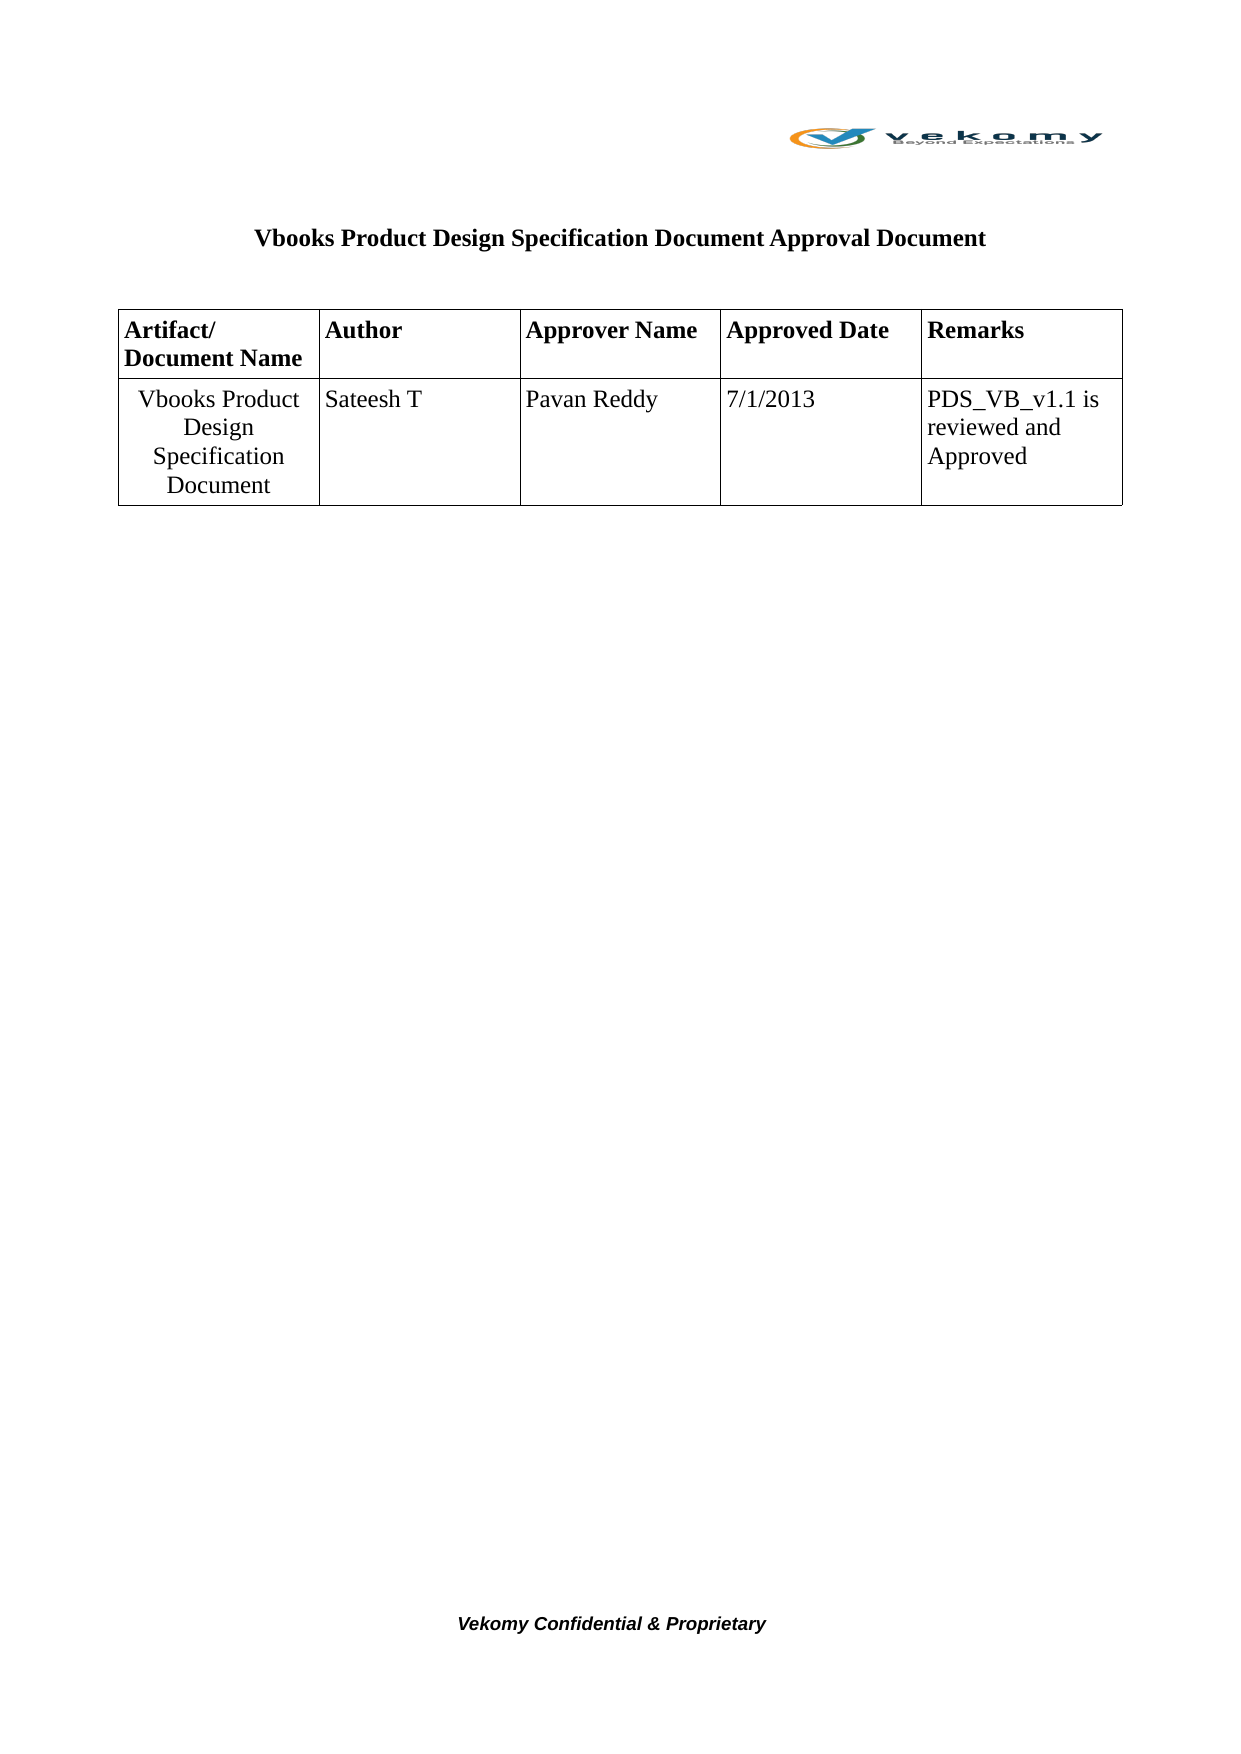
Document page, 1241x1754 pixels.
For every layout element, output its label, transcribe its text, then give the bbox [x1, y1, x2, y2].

table_header Artifact/ Document Name [119, 310, 319, 378]
table_cell 7/1/2013 [721, 379, 921, 504]
table_header Remarks [922, 310, 1122, 378]
table_header Approved Date [721, 310, 921, 378]
table_cell PDS_VB_v1.1 is reviewed and Approved [922, 379, 1122, 504]
picture [786, 127, 1106, 150]
table_header Approver Name [521, 310, 720, 378]
table_cell Pavan Reddy [521, 379, 720, 504]
table_cell Vbooks Product Design Specification Document [119, 379, 319, 504]
table_header Author [320, 310, 520, 378]
table_cell Sateesh T [320, 379, 520, 504]
text Vbooks Product Design Specification Document Approval Document [118, 223, 1122, 251]
